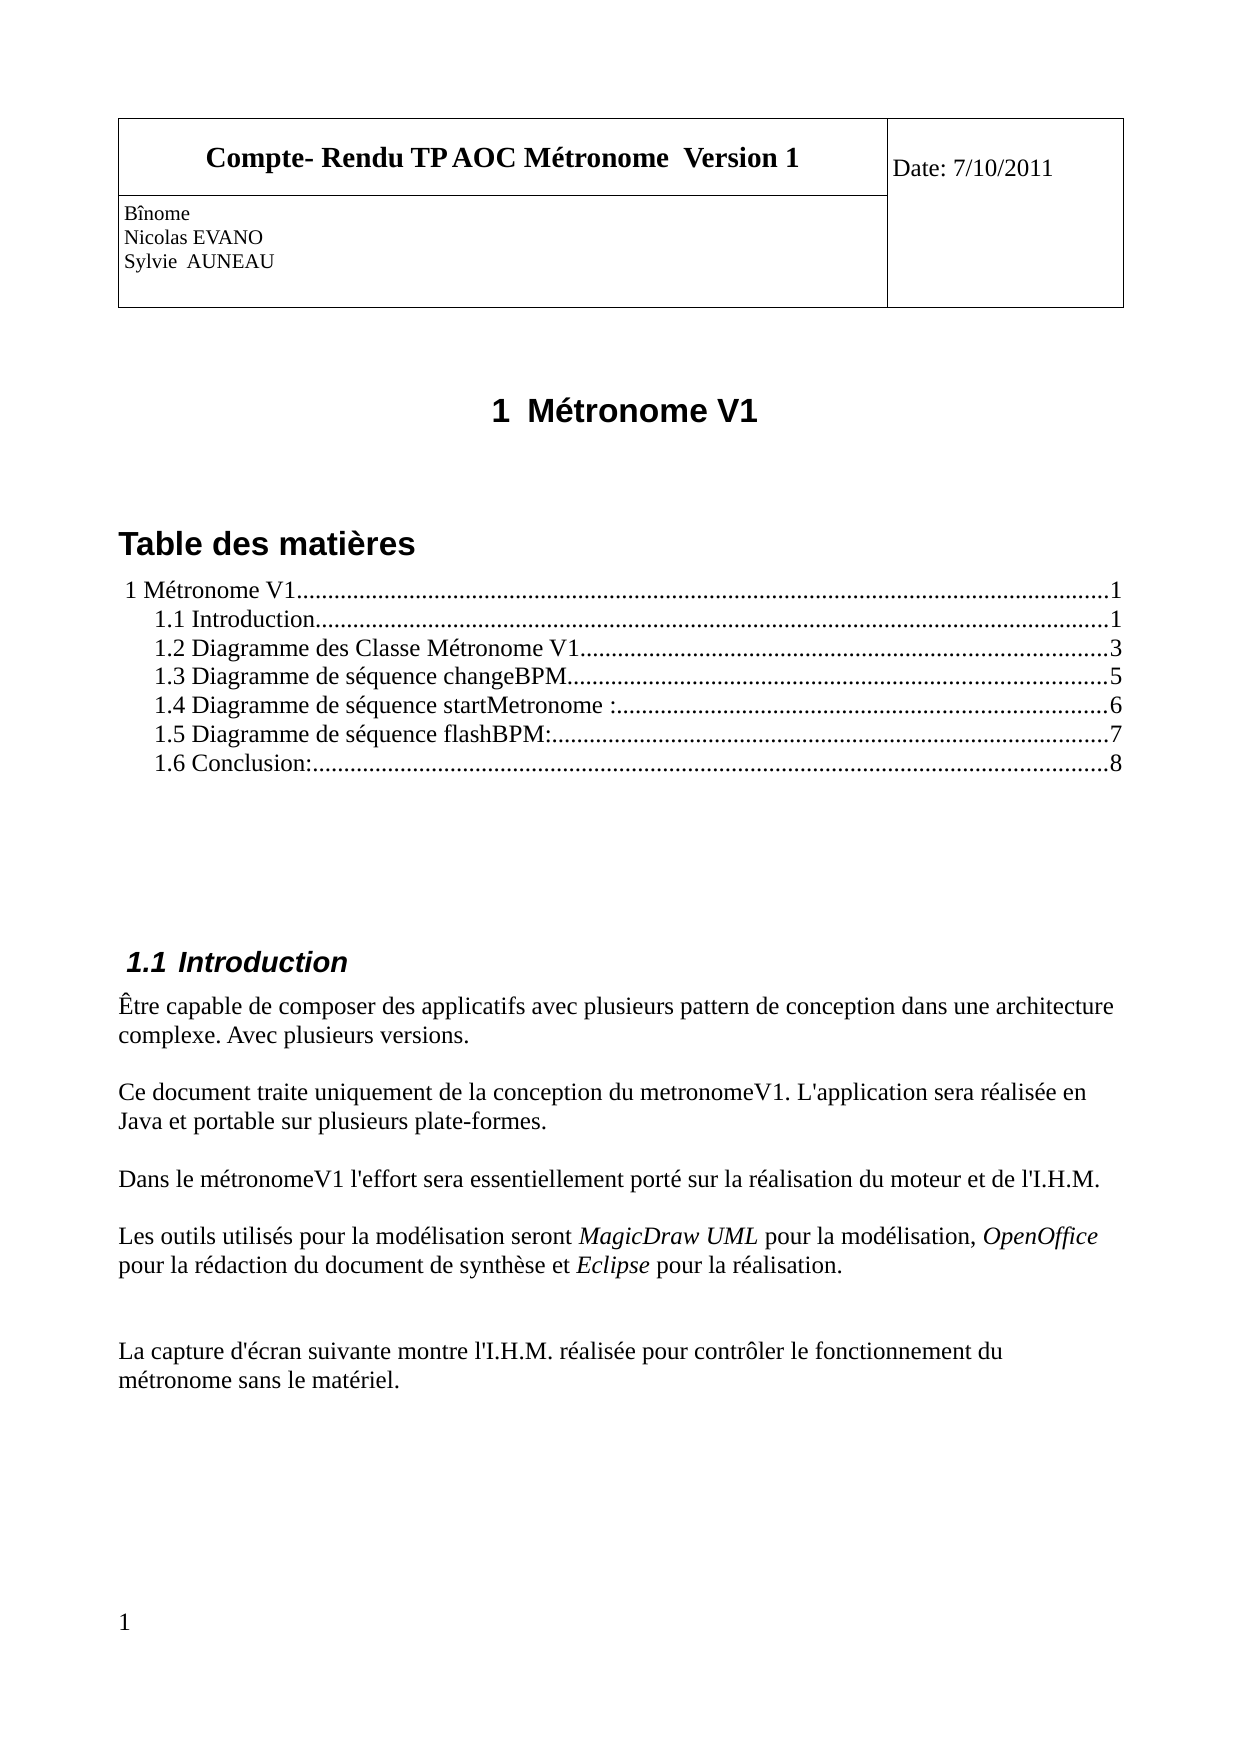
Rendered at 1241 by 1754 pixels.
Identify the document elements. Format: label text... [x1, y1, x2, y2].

text 1.4 Diagramme de séquence startMetronome : 6 [148, 690, 1122, 719]
subtitle Table des matières [118, 524, 1122, 563]
text Dans le métronomeV1 l'effort sera essentiellement porté sur la réalisation du moteur et de l'I.H.M. [118, 1164, 1122, 1192]
text 1.2 Diagramme des Classe Métronome V1 3 [148, 633, 1122, 661]
text 1.1 Introduction 1 [148, 604, 1122, 633]
text 1.6 Conclusion: 8 [148, 748, 1122, 776]
text La capture d'écran suivante montre l'I.H.M. réalisée pour contrôler le fonctionnement du métronome sans le matériel. [118, 1336, 1122, 1394]
text Être capable de composer des applicatifs avec plusieurs pattern de conception dans une architecture complexe. Avec plusieurs versions. [118, 991, 1122, 1049]
text Les outils utilisés pour la modélisation seront MagicDraw UML pour la modélisation, OpenOffice pour la rédaction du document de synthèse et Eclipse pour la réalisation. [118, 1221, 1122, 1279]
text 1.5 Diagramme de séquence flashBPM: 7 [148, 719, 1122, 748]
text 1.3 Diagramme de séquence changeBPM 5 [148, 661, 1122, 690]
subtitle Métronome V1 [118, 391, 1122, 429]
text Ce document traite uniquement de la conception du metronomeV1. L'application sera réalisée en Java et portable sur plusieurs plate-formes. [118, 1077, 1122, 1135]
text 1 Métronome V1 1 [118, 575, 1122, 604]
subtitle Introduction [118, 945, 1122, 979]
